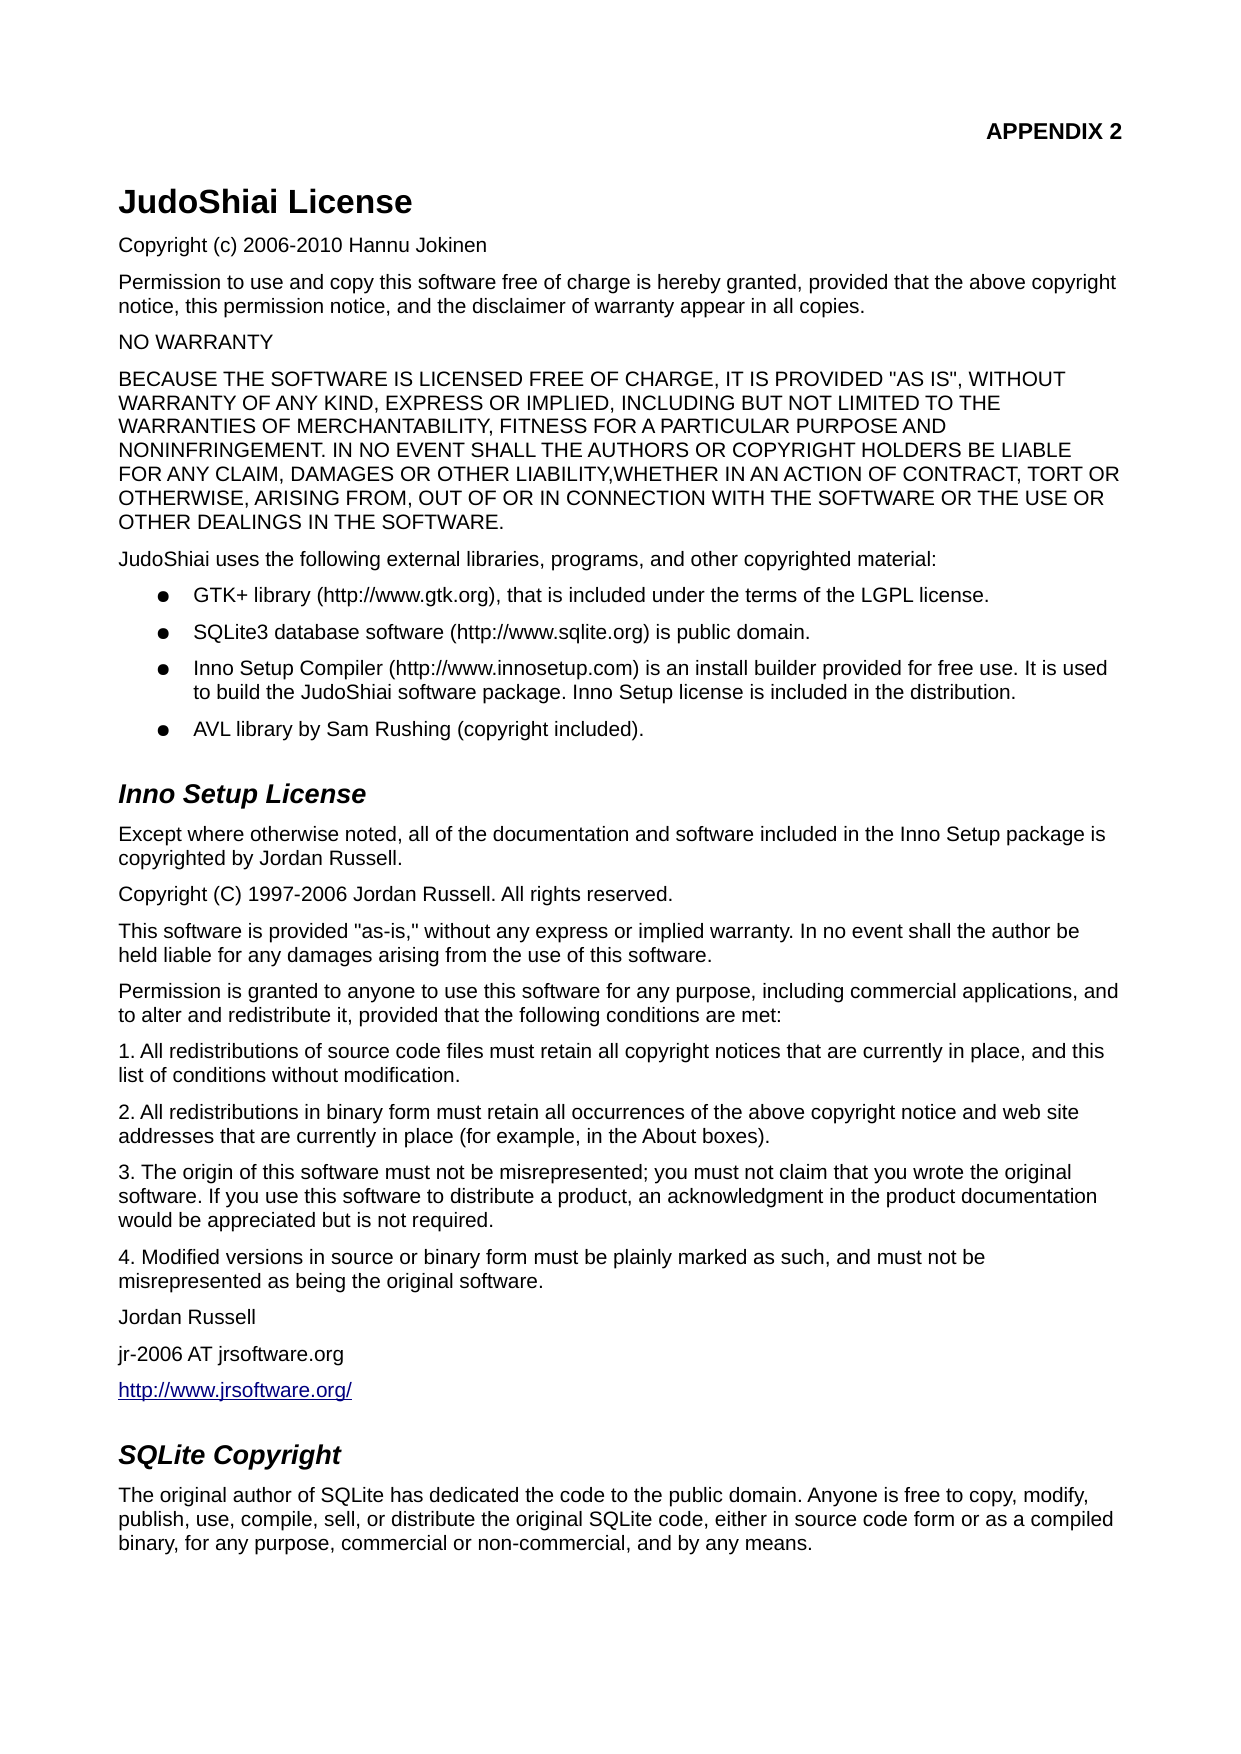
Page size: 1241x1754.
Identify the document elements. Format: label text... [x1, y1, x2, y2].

text Permission is granted to anyone to use this software for any purpose, including commercial applications, and to alter and redistribute it, provided that the following conditions are met: [118, 979, 1122, 1027]
text BECAUSE THE SOFTWARE IS LICENSED FREE OF CHARGE, IT IS PROVIDED "AS IS", WITHOUT WARRANTY OF ANY KIND, EXPRESS OR IMPLIED, INCLUDING BUT NOT LIMITED TO THE WARRANTIES OF MERCHANTABILITY, FITNESS FOR A PARTICULAR PURPOSE AND NONINFRINGEMENT. IN NO EVENT SHALL THE AUTHORS OR COPYRIGHT HOLDERS BE LIABLE FOR ANY CLAIM, DAMAGES OR OTHER LIABILITY,WHETHER IN AN ACTION OF CONTRACT, TORT OR OTHERWISE, ARISING FROM, OUT OF OR IN CONNECTION WITH THE SOFTWARE OR THE USE OR OTHER DEALINGS IN THE SOFTWARE. [118, 366, 1122, 534]
text Copyright (c) 2006-2010 Hannu Jokinen [118, 233, 1122, 257]
text JudoShiai uses the following external libraries, programs, and other copyrighted material: [118, 547, 1122, 571]
text http://www.jrsoftware.org/ [118, 1378, 1122, 1402]
list SQLite3 database software (http://www.sqlite.org) is public domain. [156, 619, 1122, 643]
list GTK+ library (http://www.gtk.org), that is included under the terms of the LGPL license. [156, 583, 1122, 607]
text 1. All redistributions of source code files must retain all copyright notices that are currently in place, and this list of conditions without modification. [118, 1039, 1122, 1087]
subtitle Inno Setup License [118, 778, 1122, 809]
subtitle JudoShiai License [118, 182, 1122, 221]
text 3. The origin of this software must not be misrepresented; you must not claim that you wrote the original software. If you use this software to distribute a product, an acknowledgment in the product documentation would be appreciated but is not required. [118, 1160, 1122, 1232]
text Copyright (C) 1997-2006 Jordan Russell. All rights reserved. [118, 882, 1122, 906]
text jr-2006 AT jrsoftware.org [118, 1341, 1122, 1365]
list Inno Setup Compiler (http://www.innosetup.com) is an install builder provided for free use. It is used to build the JudoShiai software package. Inno Setup license is included in the distribution. [156, 656, 1122, 704]
text 4. Modified versions in source or binary form must be plainly marked as such, and must not be misrepresented as being the original software. [118, 1244, 1122, 1292]
text Except where otherwise noted, all of the documentation and software included in the Inno Setup package is copyrighted by Jordan Russell. [118, 822, 1122, 869]
text Jordan Russell [118, 1305, 1122, 1329]
text APPENDIX 2 [118, 118, 1122, 144]
text This software is provided "as-is," without any express or implied warranty. In no event shall the author be held liable for any damages arising from the use of this software. [118, 918, 1122, 966]
text 2. All redistributions in binary form must retain all occurrences of the above copyright notice and web site addresses that are currently in place (for example, in the About boxes). [118, 1100, 1122, 1148]
text NO WARRANTY [118, 330, 1122, 354]
list AVL library by Sam Rushing (copyright included). [156, 716, 1122, 740]
subtitle SQLite Copyright [118, 1439, 1122, 1471]
text The original author of SQLite has dedicated the code to the public domain. Anyone is free to copy, modify, publish, use, compile, sell, or distribute the original SQLite code, either in source code form or as a compiled binary, for any purpose, commercial or non-commercial, and by any means. [118, 1483, 1122, 1555]
text Permission to use and copy this software free of charge is hereby granted, provided that the above copyright notice, this permission notice, and the disclaimer of warranty appear in all copies. [118, 269, 1122, 317]
